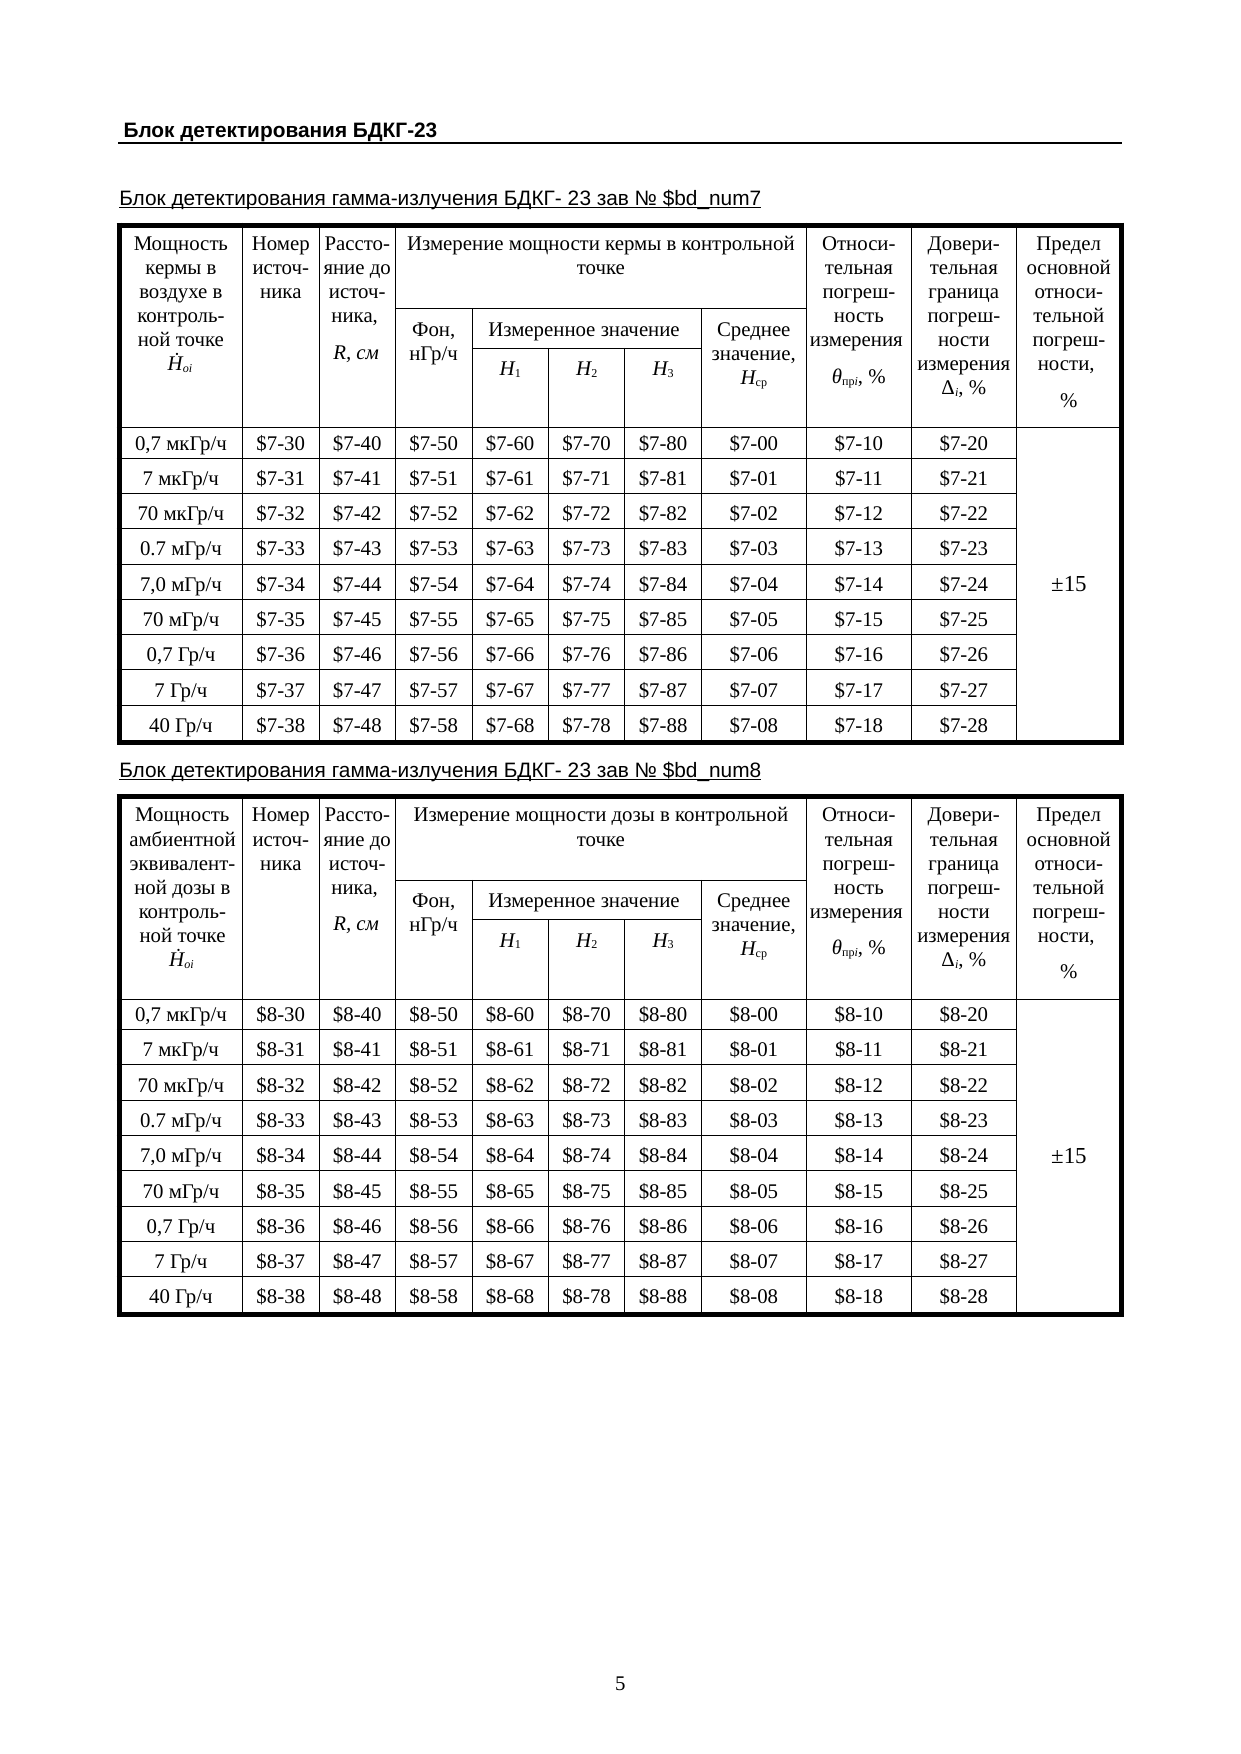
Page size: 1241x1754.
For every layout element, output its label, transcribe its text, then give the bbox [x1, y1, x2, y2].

table_cell $7-76 [549, 635, 624, 669]
table_cell $8-01 [702, 1030, 806, 1064]
table_cell $8-48 [320, 1277, 395, 1312]
table_cell $7-37 [243, 670, 319, 705]
table_cell $8-05 [702, 1171, 806, 1206]
table_cell $8-28 [912, 1277, 1016, 1312]
table_cell $8-60 [473, 1000, 548, 1029]
table_cell Фон, нГр/ч [396, 881, 472, 999]
table_cell $7-65 [473, 600, 548, 634]
table_cell Измерение мощности дозы в контрольной точке [396, 799, 806, 880]
table_cell $8-43 [320, 1101, 395, 1135]
table_cell $7-20 [912, 428, 1016, 457]
table_cell $7-80 [625, 428, 701, 457]
table_cell 7 Гр/ч [122, 670, 242, 705]
table_cell $8-04 [702, 1136, 806, 1170]
table_cell $7-74 [549, 565, 624, 599]
table_cell $7-08 [702, 706, 806, 740]
table_cell Измерение мощности кермы в контрольной точке [396, 228, 806, 308]
table_cell $8-67 [473, 1242, 548, 1276]
table_cell $8-37 [243, 1242, 319, 1276]
table_cell $7-07 [702, 670, 806, 705]
table_cell $8-50 [396, 1000, 472, 1029]
table_cell $7-00 [702, 428, 806, 457]
table_cell $7-78 [549, 706, 624, 740]
table_cell $7-73 [549, 529, 624, 563]
table_cell $7-72 [549, 494, 624, 528]
table_cell $7-60 [473, 428, 548, 457]
table_cell $8-06 [702, 1207, 806, 1241]
table_cell $7-14 [807, 565, 911, 599]
table_cell $7-43 [320, 529, 395, 563]
table_cell $8-54 [396, 1136, 472, 1170]
table_cell 40 Гр/ч [122, 1277, 242, 1312]
table_cell Мощность кермы в воздухе в контроль-ной точке Ḣoi [122, 228, 242, 427]
table_cell $7-66 [473, 635, 548, 669]
table_cell $8-03 [702, 1101, 806, 1135]
table_cell $7-42 [320, 494, 395, 528]
table_cell ±15 [1017, 1000, 1119, 1312]
table_header Блок детектирования гамма-излучения БДКГ- 23 зав № $bd_num8 [119, 745, 1121, 794]
table_cell $7-28 [912, 706, 1016, 740]
table_cell $7-56 [396, 635, 472, 669]
table_cell $7-70 [549, 428, 624, 457]
table_cell $7-44 [320, 565, 395, 599]
table_cell $7-16 [807, 635, 911, 669]
table_cell $7-18 [807, 706, 911, 740]
table_cell $7-38 [243, 706, 319, 740]
table_cell $8-32 [243, 1065, 319, 1100]
table_cell Среднее значение, Hср [702, 309, 806, 427]
table_cell Рассто-яние до источ-ника, R, см [320, 228, 395, 427]
table_cell $8-44 [320, 1136, 395, 1170]
table_cell $7-24 [912, 565, 1016, 599]
table_cell $7-21 [912, 459, 1016, 493]
table_cell $7-45 [320, 600, 395, 634]
table_cell $8-36 [243, 1207, 319, 1241]
table_cell $8-22 [912, 1065, 1016, 1100]
table_cell $8-24 [912, 1136, 1016, 1170]
table_cell $7-88 [625, 706, 701, 740]
table_cell $7-50 [396, 428, 472, 457]
table_cell $7-36 [243, 635, 319, 669]
table_cell Предел основной относи-тельной погреш-ности, % [1017, 228, 1119, 427]
table_cell $7-63 [473, 529, 548, 563]
table_cell $7-15 [807, 600, 911, 634]
table_cell 7,0 мГр/ч [122, 565, 242, 599]
table_cell H2 [549, 349, 624, 427]
table_cell Среднее значение, Hср [702, 881, 806, 999]
table_cell $8-64 [473, 1136, 548, 1170]
table_cell 0,7 мкГр/ч [122, 428, 242, 457]
table_cell 0,7 Гр/ч [122, 635, 242, 669]
table_cell $8-82 [625, 1065, 701, 1100]
table_cell $7-22 [912, 494, 1016, 528]
table_cell $7-75 [549, 600, 624, 634]
table_cell $7-10 [807, 428, 911, 457]
table_cell Относи-тельная погреш-ность измерения θпрi, % [807, 799, 911, 999]
table_cell $7-40 [320, 428, 395, 457]
table_cell $7-84 [625, 565, 701, 599]
table_cell Номер источ-ника [243, 228, 319, 427]
table_cell 70 мГр/ч [122, 1171, 242, 1206]
table_cell $8-51 [396, 1030, 472, 1064]
table_cell $8-88 [625, 1277, 701, 1312]
table_cell Фон, нГр/ч [396, 309, 472, 427]
table_cell $8-47 [320, 1242, 395, 1276]
table_cell $7-82 [625, 494, 701, 528]
table_cell H1 [473, 920, 548, 999]
table_cell $8-73 [549, 1101, 624, 1135]
table_cell $7-85 [625, 600, 701, 634]
table_cell $8-20 [912, 1000, 1016, 1029]
table_cell $8-30 [243, 1000, 319, 1029]
table_cell 40 Гр/ч [122, 706, 242, 740]
table_cell Номер источ-ника [243, 799, 319, 999]
table_cell $8-78 [549, 1277, 624, 1312]
table_cell Мощность амбиентной эквивалент-ной дозы в контроль-ной точке Ḣoi [122, 799, 242, 999]
table_cell $7-58 [396, 706, 472, 740]
table_cell $8-33 [243, 1101, 319, 1135]
table_cell $7-68 [473, 706, 548, 740]
table_cell $8-27 [912, 1242, 1016, 1276]
table_cell $8-83 [625, 1101, 701, 1135]
table_cell $7-11 [807, 459, 911, 493]
table_cell $8-76 [549, 1207, 624, 1241]
table_cell $7-13 [807, 529, 911, 563]
table_cell $8-61 [473, 1030, 548, 1064]
table_cell $7-25 [912, 600, 1016, 634]
table_cell $8-87 [625, 1242, 701, 1276]
table_cell $7-87 [625, 670, 701, 705]
table_cell $8-77 [549, 1242, 624, 1276]
table_cell 0.7 мГр/ч [122, 1101, 242, 1135]
table_header Блок детектирования гамма-излучения БДКГ- 23 зав № $bd_num7 [119, 174, 1121, 223]
table_cell 7 Гр/ч [122, 1242, 242, 1276]
table_cell $8-68 [473, 1277, 548, 1312]
table_cell $7-02 [702, 494, 806, 528]
table_cell $8-40 [320, 1000, 395, 1029]
table_cell $8-31 [243, 1030, 319, 1064]
table_cell $8-85 [625, 1171, 701, 1206]
table_cell $7-51 [396, 459, 472, 493]
table_cell $7-17 [807, 670, 911, 705]
table_cell $8-84 [625, 1136, 701, 1170]
table_cell $8-17 [807, 1242, 911, 1276]
table_cell 70 мкГр/ч [122, 1065, 242, 1100]
table_cell Измеренное значение [473, 881, 701, 919]
table_cell $8-35 [243, 1171, 319, 1206]
table_cell $8-63 [473, 1101, 548, 1135]
table_cell $7-48 [320, 706, 395, 740]
table_cell $7-61 [473, 459, 548, 493]
table_cell $8-75 [549, 1171, 624, 1206]
table_cell 70 мкГр/ч [122, 494, 242, 528]
table_cell $8-53 [396, 1101, 472, 1135]
table_cell $8-56 [396, 1207, 472, 1241]
table_cell $7-57 [396, 670, 472, 705]
table_cell $7-81 [625, 459, 701, 493]
table_cell $7-46 [320, 635, 395, 669]
table_cell 7,0 мГр/ч [122, 1136, 242, 1170]
table_cell Относи-тельная погреш-ность измерения θпрi, % [807, 228, 911, 427]
table_cell $7-32 [243, 494, 319, 528]
table_cell $8-08 [702, 1277, 806, 1312]
table_cell ±15 [1017, 428, 1119, 740]
table_cell $8-16 [807, 1207, 911, 1241]
table_cell $8-42 [320, 1065, 395, 1100]
table_cell H2 [549, 920, 624, 999]
table_cell $8-21 [912, 1030, 1016, 1064]
table_cell $7-47 [320, 670, 395, 705]
table_cell $8-41 [320, 1030, 395, 1064]
table_cell $8-80 [625, 1000, 701, 1029]
table_cell $8-14 [807, 1136, 911, 1170]
table_cell Рассто-яние до источ-ника, R, см [320, 799, 395, 999]
table_cell $8-58 [396, 1277, 472, 1312]
table_cell $7-64 [473, 565, 548, 599]
table_cell $7-35 [243, 600, 319, 634]
table_cell $7-54 [396, 565, 472, 599]
table_cell $7-41 [320, 459, 395, 493]
table_cell $7-34 [243, 565, 319, 599]
table_cell $8-70 [549, 1000, 624, 1029]
table_cell $8-66 [473, 1207, 548, 1241]
table_cell $7-05 [702, 600, 806, 634]
table_cell $8-52 [396, 1065, 472, 1100]
table_cell $7-55 [396, 600, 472, 634]
table_cell H3 [625, 349, 701, 427]
table_cell $8-10 [807, 1000, 911, 1029]
table_cell 0,7 Гр/ч [122, 1207, 242, 1241]
table_cell $8-15 [807, 1171, 911, 1206]
table_cell 0,7 мкГр/ч [122, 1000, 242, 1029]
table_cell $7-30 [243, 428, 319, 457]
table_cell $7-52 [396, 494, 472, 528]
table_cell $7-04 [702, 565, 806, 599]
table_cell $8-34 [243, 1136, 319, 1170]
table_cell $8-12 [807, 1065, 911, 1100]
table_cell $8-00 [702, 1000, 806, 1029]
table_cell $8-46 [320, 1207, 395, 1241]
table_cell $8-38 [243, 1277, 319, 1312]
table_cell $8-25 [912, 1171, 1016, 1206]
table_cell $8-07 [702, 1242, 806, 1276]
table_cell $8-72 [549, 1065, 624, 1100]
table_cell $7-27 [912, 670, 1016, 705]
table_cell $8-57 [396, 1242, 472, 1276]
table_cell $7-67 [473, 670, 548, 705]
table_cell $8-86 [625, 1207, 701, 1241]
table_cell $7-53 [396, 529, 472, 563]
table_cell $7-83 [625, 529, 701, 563]
table_cell H3 [625, 920, 701, 999]
table_cell $8-26 [912, 1207, 1016, 1241]
table_cell H1 [473, 349, 548, 427]
table_cell Предел основной относи-тельной погреш-ности, % [1017, 799, 1119, 999]
table_cell $7-12 [807, 494, 911, 528]
table_cell $8-45 [320, 1171, 395, 1206]
table_cell $8-23 [912, 1101, 1016, 1135]
table_cell 70 мГр/ч [122, 600, 242, 634]
table_cell $7-23 [912, 529, 1016, 563]
table_cell $7-62 [473, 494, 548, 528]
table_cell $8-02 [702, 1065, 806, 1100]
table_cell 0.7 мГр/ч [122, 529, 242, 563]
table_cell $7-01 [702, 459, 806, 493]
table_cell $7-33 [243, 529, 319, 563]
table_cell $8-74 [549, 1136, 624, 1170]
table_cell $8-81 [625, 1030, 701, 1064]
table_cell $7-77 [549, 670, 624, 705]
table_cell $7-03 [702, 529, 806, 563]
table_cell $8-18 [807, 1277, 911, 1312]
table_cell $8-71 [549, 1030, 624, 1064]
table_cell $8-13 [807, 1101, 911, 1135]
table_cell Довери-тельная граница погреш-ности измерения Δi, % [912, 228, 1016, 427]
table_cell $8-65 [473, 1171, 548, 1206]
table_cell $7-26 [912, 635, 1016, 669]
table_cell $7-31 [243, 459, 319, 493]
table_cell $8-62 [473, 1065, 548, 1100]
table_cell $7-86 [625, 635, 701, 669]
table_cell Довери-тельная граница погреш-ности измерения Δi, % [912, 799, 1016, 999]
table_cell $7-71 [549, 459, 624, 493]
table_cell $8-55 [396, 1171, 472, 1206]
table_cell 7 мкГр/ч [122, 1030, 242, 1064]
table_cell $7-06 [702, 635, 806, 669]
table_cell Измеренное значение [473, 309, 701, 348]
table_cell $8-11 [807, 1030, 911, 1064]
table_cell 7 мкГр/ч [122, 459, 242, 493]
